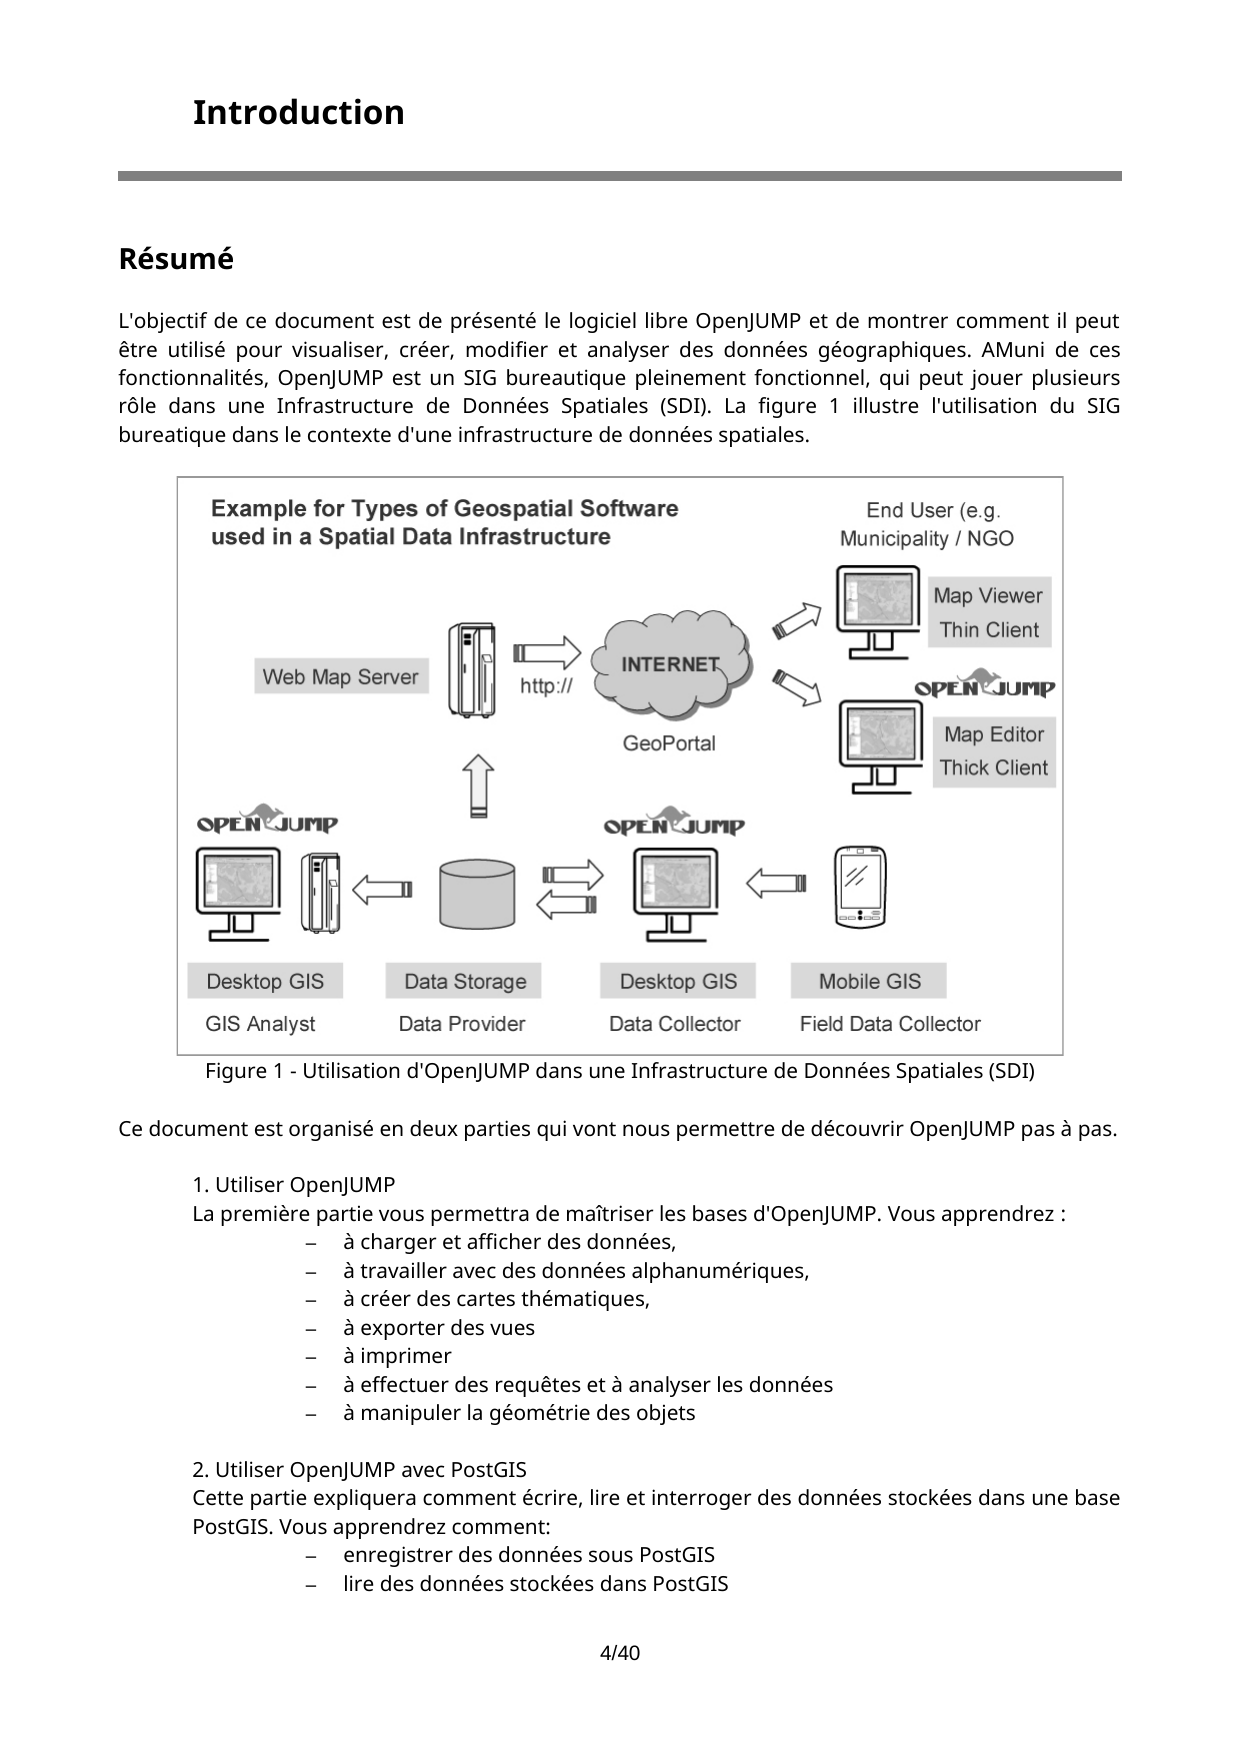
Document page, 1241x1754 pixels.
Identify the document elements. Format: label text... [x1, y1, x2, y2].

list à imprimer [306, 1341, 1122, 1370]
text Résumé [118, 238, 1122, 278]
list lire des données stockées dans PostGIS [306, 1569, 1122, 1597]
text Figure 1 - Utilisation d'OpenJUMP dans une Infrastructure de Données Spatiales (SDI) [148, 501, 1093, 1084]
list Introduction [156, 88, 1122, 134]
text Cette partie expliquera comment écrire, lire et interroger des données stockées dans une base PostGIS. Vous apprendrez comment: [192, 1483, 1122, 1540]
list à créer des cartes thématiques, [306, 1284, 1122, 1313]
list à effectuer des requêtes et à analyser les données [306, 1370, 1122, 1398]
list à manipuler la géométrie des objets [306, 1398, 1122, 1427]
picture [176, 476, 1064, 1056]
text La première partie vous permettra de maîtriser les bases d'OpenJUMP. Vous apprendrez : [118, 1199, 1122, 1227]
text L'objectif de ce document est de présenté le logiciel libre OpenJUMP et de montrer comment il peut être utilisé pour visualiser, créer, modifier et analyser des données géographiques. AMuni de ces fonctionnalités, OpenJUMP est un SIG bureautique pleinement fonctionnel, qui peut jouer plusieurs rôle dans une Infrastructure de Données Spatiales (SDI). La figure 1 illustre l'utilisation du SIG bureatique dans le contexte d'une infrastructure de données spatiales. [118, 306, 1122, 448]
list à charger et afficher des données, [306, 1227, 1122, 1256]
text 1. Utiliser OpenJUMP [118, 1171, 1122, 1199]
list enregistrer des données sous PostGIS [306, 1540, 1122, 1569]
list à exporter des vues [306, 1313, 1122, 1341]
text 2. Utiliser OpenJUMP avec PostGIS [118, 1455, 1122, 1483]
list à travailler avec des données alphanumériques, [306, 1256, 1122, 1284]
text Ce document est organisé en deux parties qui vont nous permettre de découvrir OpenJUMP pas à pas. [118, 1114, 1122, 1142]
